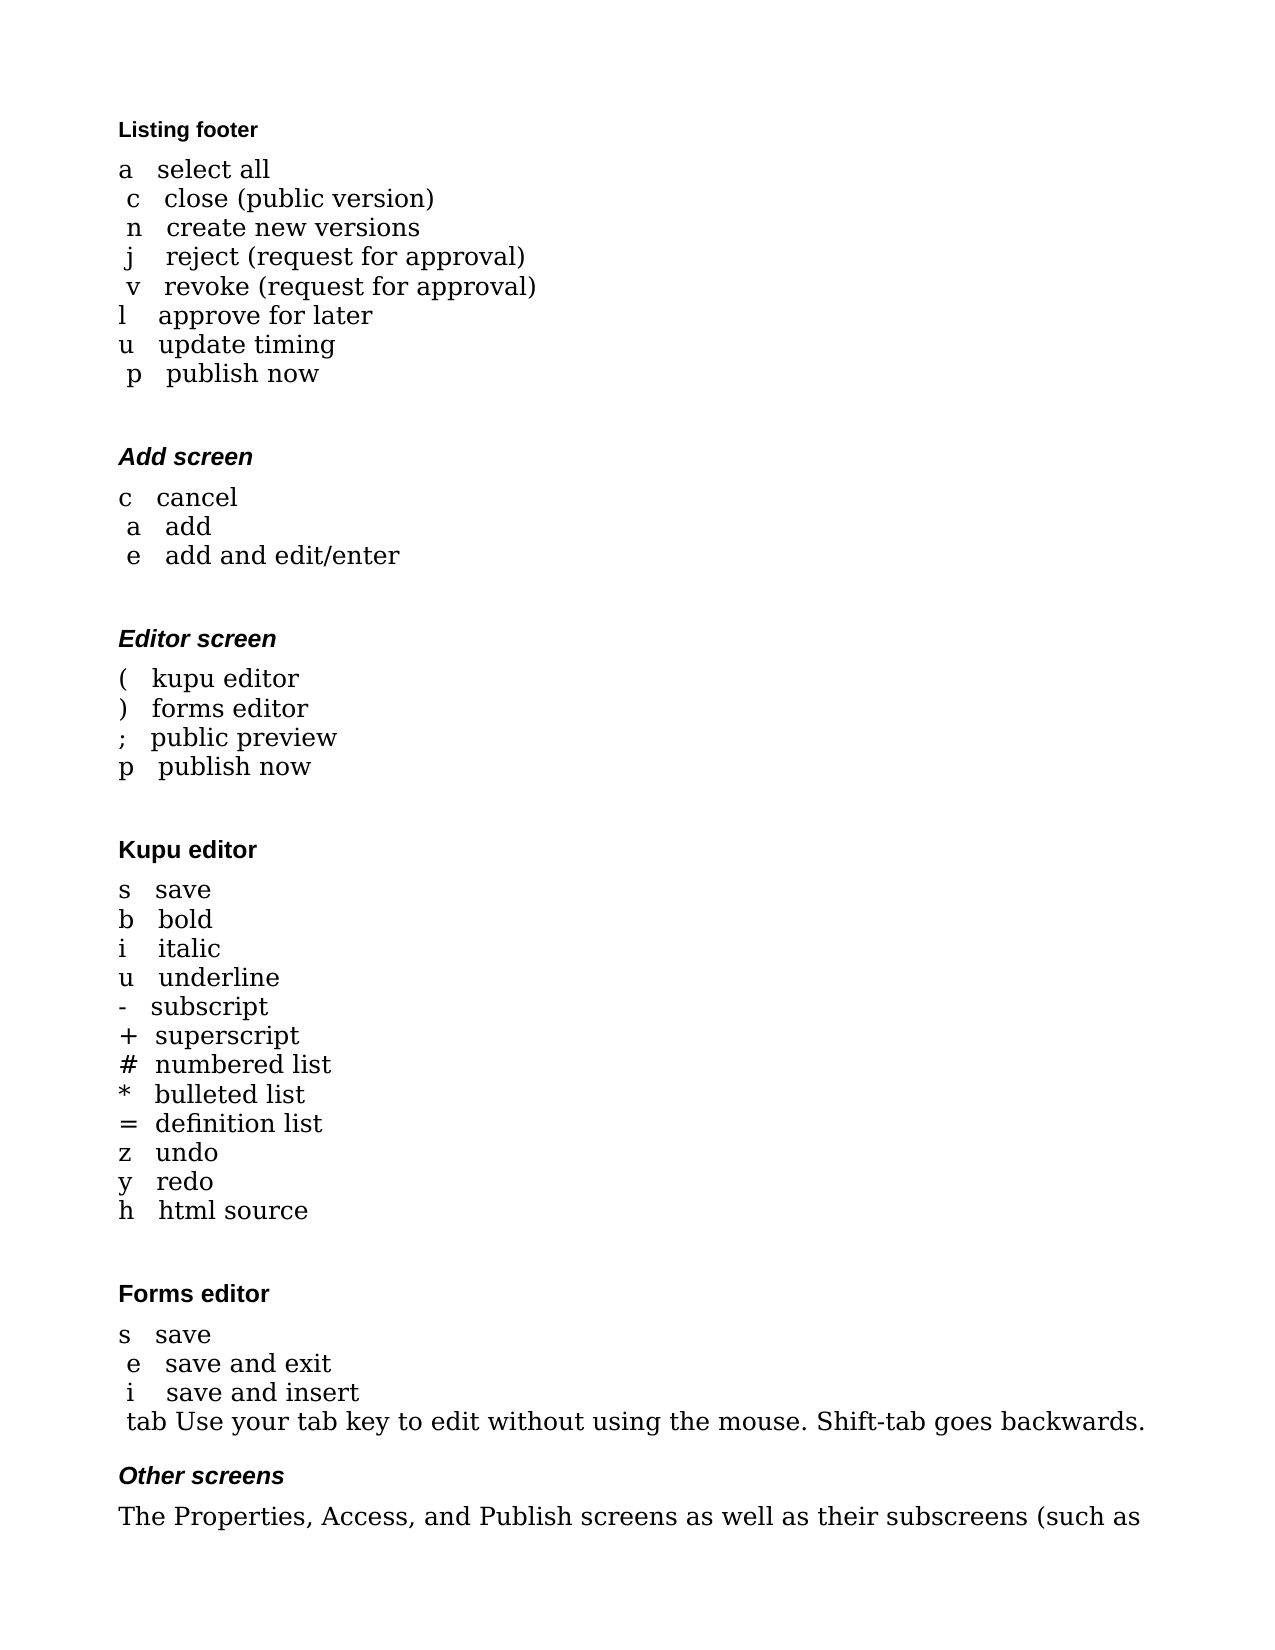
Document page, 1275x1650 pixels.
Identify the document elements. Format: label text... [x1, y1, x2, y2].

subtitle Forms editor [118, 1280, 1157, 1308]
text c cancel a add e add and edit/enter [118, 483, 1157, 599]
text s save b bold i italic u underline - subscript + superscript # numbered list * bulleted list = definition list z undo y redo h html source [118, 876, 1157, 1255]
subtitle Editor screen [118, 624, 1157, 652]
subtitle Other screens [118, 1462, 1157, 1489]
text a select all c close (public version) n create new versions j reject (request for approval) v revoke (request for approval) l approve for later u update timing p publish now [118, 155, 1157, 418]
text s save e save and exit i save and insert tab Use your tab key to edit without using the mouse. Shift-tab goes backwards. [118, 1320, 1157, 1437]
subtitle Listing footer [118, 118, 1157, 143]
text ( kupu editor ) forms editor ; public preview p publish now [118, 665, 1157, 811]
text The Properties, Access, and Publish screens as well as their subscreens (such as [118, 1502, 1157, 1531]
subtitle Add screen [118, 443, 1157, 470]
subtitle Kupu editor [118, 836, 1157, 863]
